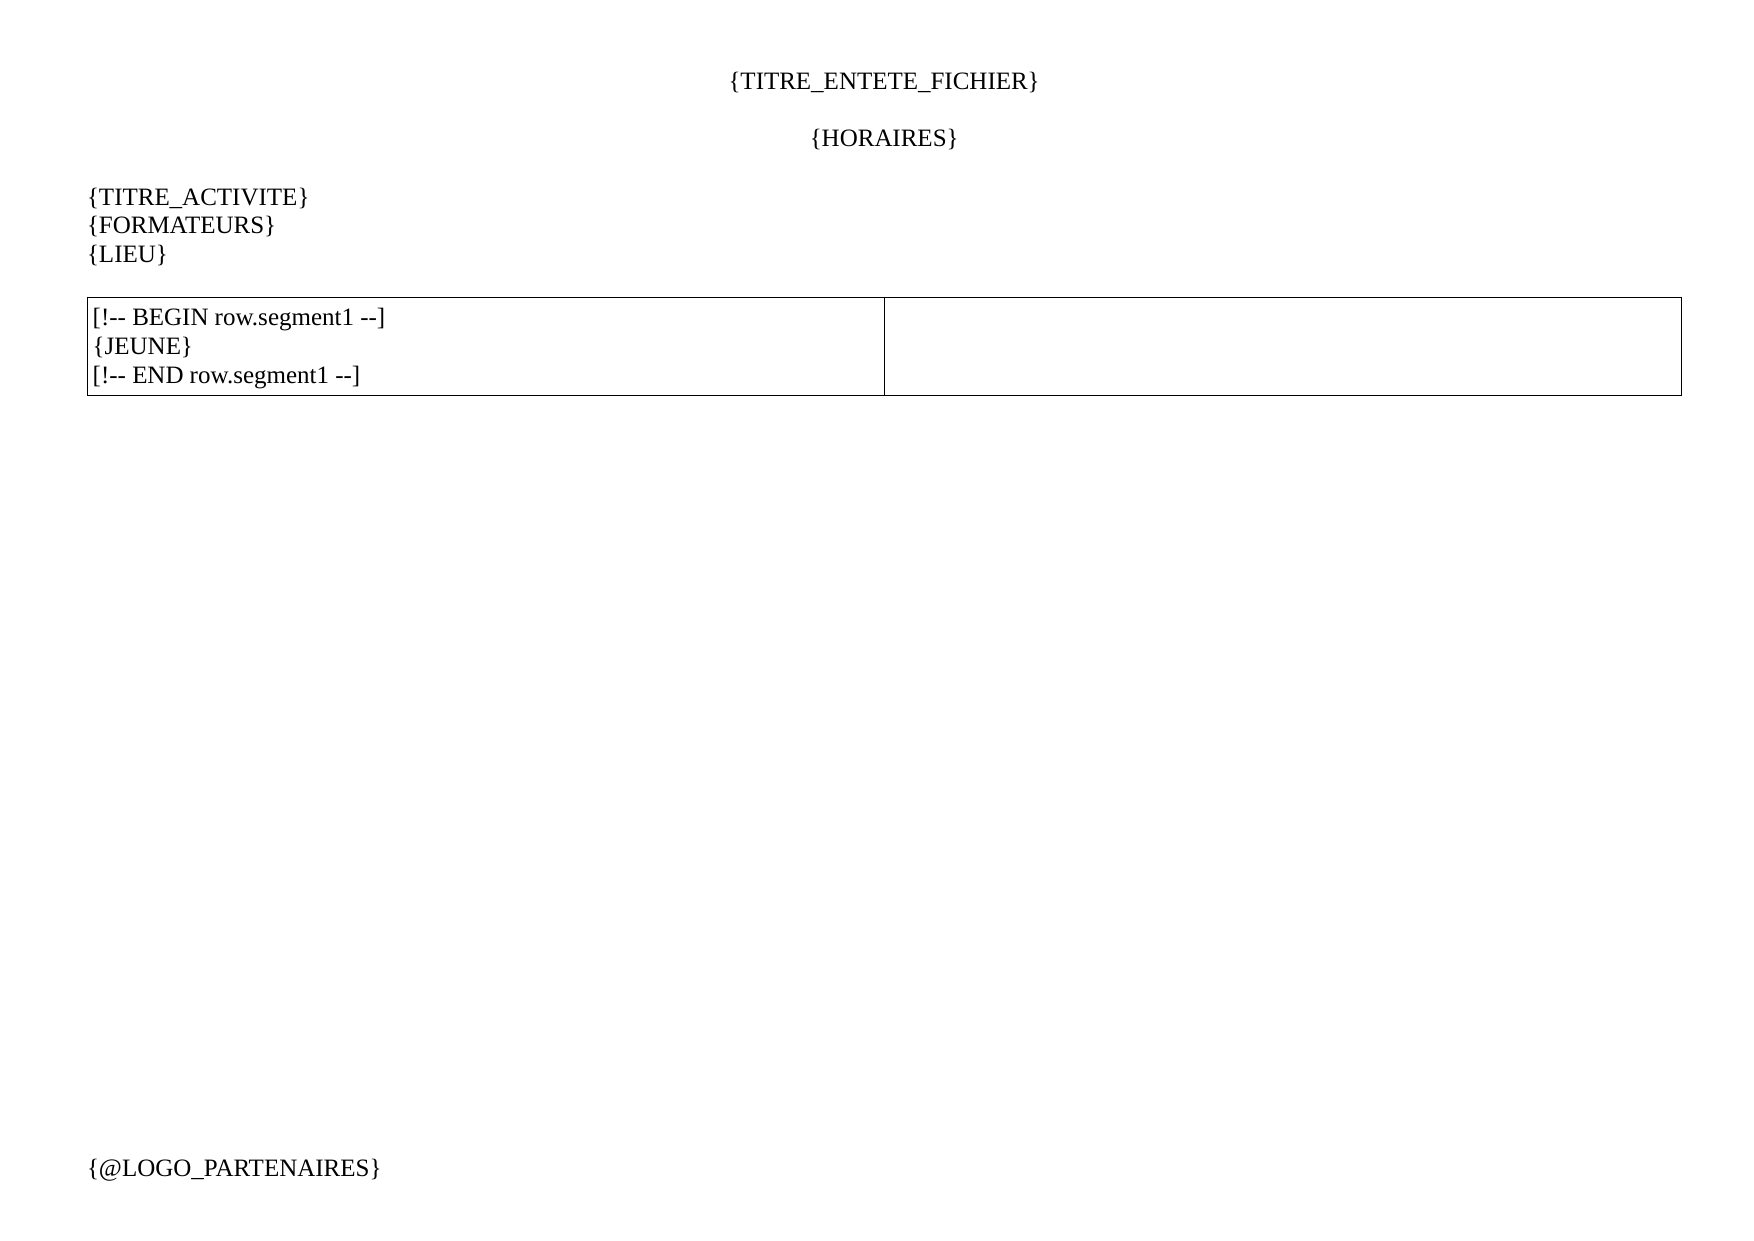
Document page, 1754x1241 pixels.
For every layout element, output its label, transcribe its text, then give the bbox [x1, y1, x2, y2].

text {LIEU} [87, 239, 1681, 268]
text {FORMATEURS} [87, 210, 1681, 239]
table_header [885, 298, 1681, 394]
table_header [!-- BEGIN row.segment1 --] {JEUNE} [!-- END row.segment1 --] [88, 298, 884, 394]
text {TITRE_ACTIVITE} [87, 182, 1681, 210]
